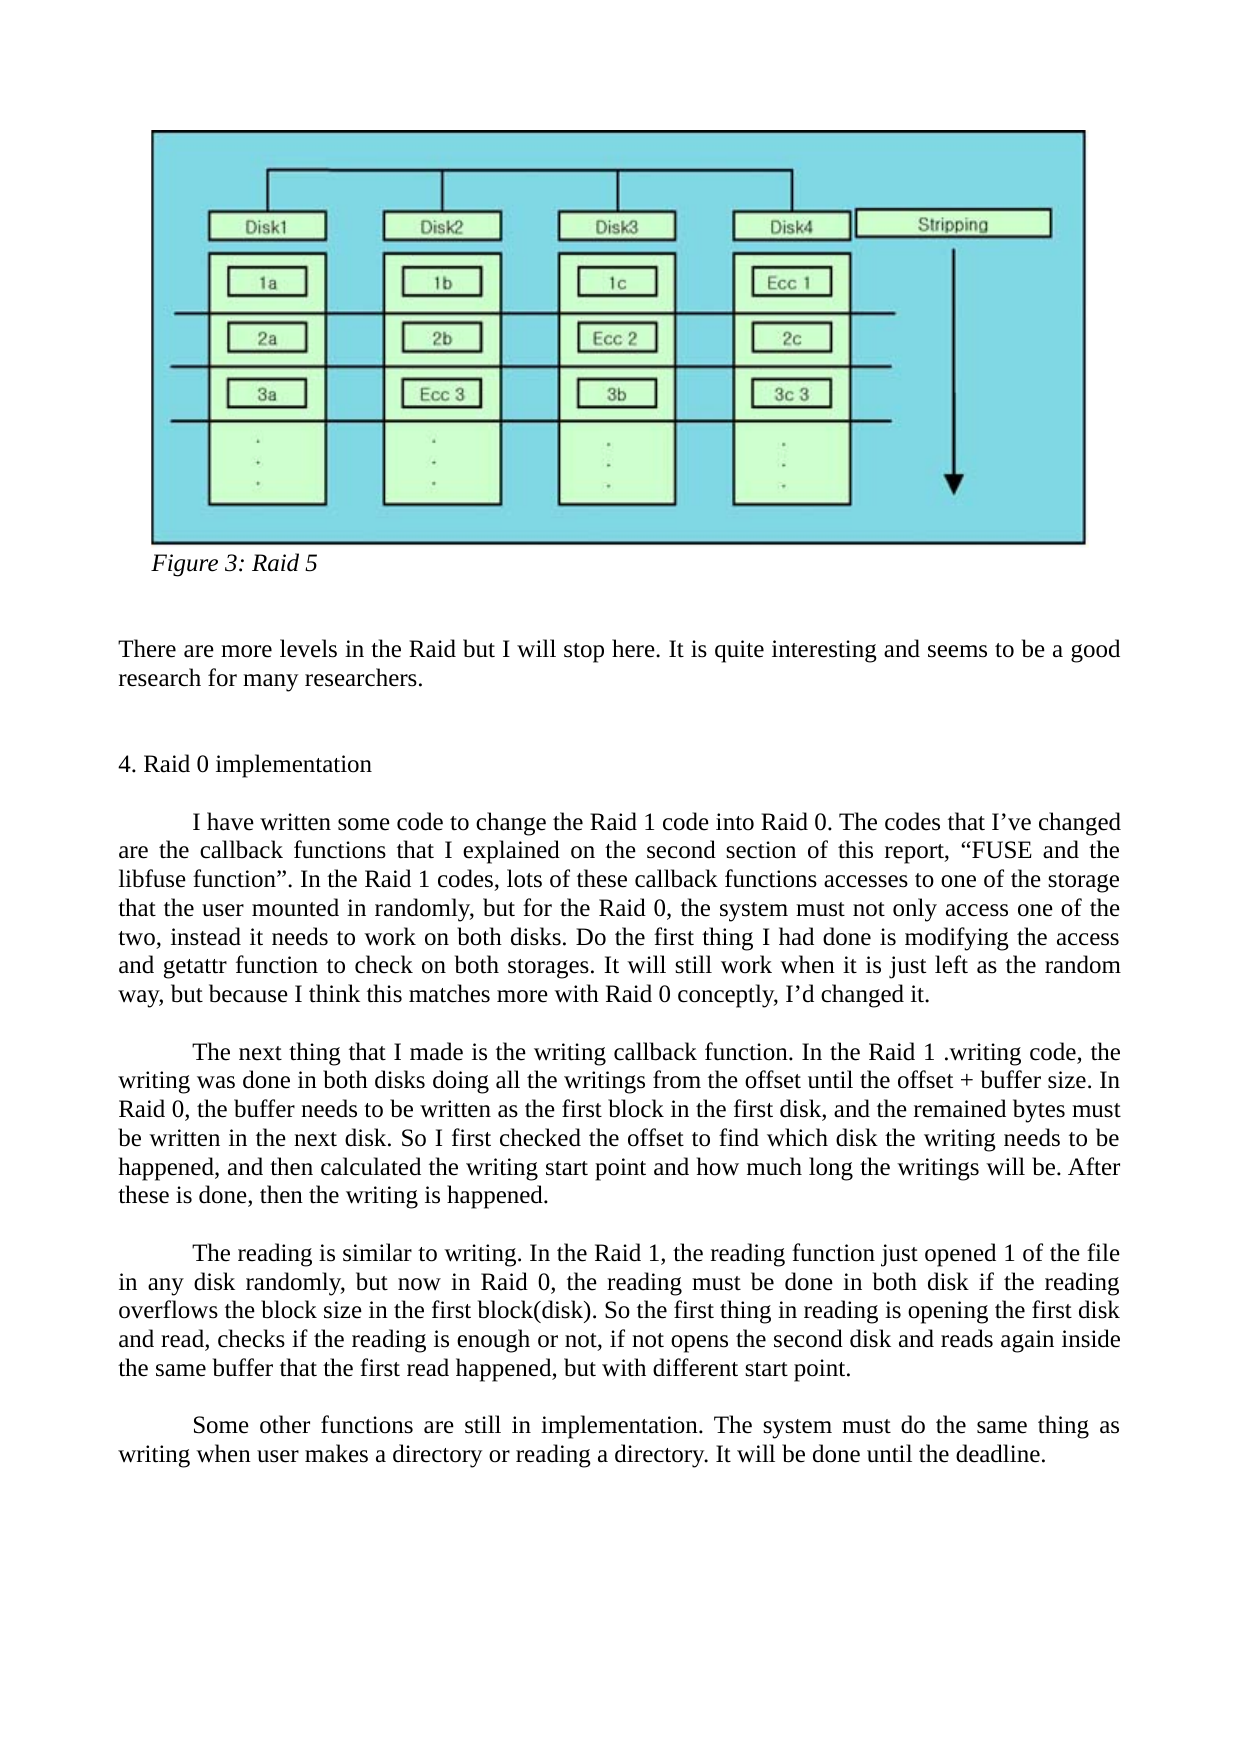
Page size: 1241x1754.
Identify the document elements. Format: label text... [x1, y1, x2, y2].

text Some other functions are still in implementation. The system must do the same thing as writing when user makes a directory or reading a directory. It will be done until the deadline. [118, 1410, 1122, 1468]
picture [151, 130, 1089, 548]
text I have written some code to change the Raid 1 code into Raid 0. The codes that I’ve changed are the callback functions that I explained on the second section of this report, “FUSE and the libfuse function”. In the Raid 1 codes, lots of these callback functions accesses to one of the storage that the user mounted in randomly, but for the Raid 0, the system must not only access one of the two, instead it needs to work on both disks. Do the first thing I had done is modifying the access and getattr function to check on both storages. It will still work when it is just left as the random way, but because I think this matches more with Raid 0 conceptly, I’d changed it. [118, 807, 1122, 1008]
text 4. Raid 0 implementation [118, 749, 1122, 778]
text There are more levels in the Raid but I will stop here. It is quite interesting and seems to be a good research for many researchers. [118, 634, 1122, 692]
text The reading is similar to writing. In the Raid 1, the reading function just opened 1 of the file in any disk randomly, but now in Raid 0, the reading must be done in both disk if the reading overflows the block size in the first block(disk). So the first thing in reading is opening the first disk and read, checks if the reading is enough or not, if not opens the second disk and reads again inside the same buffer that the first read happened, but with different start point. [118, 1238, 1122, 1382]
text Figure 3: Raid 5 [151, 548, 1089, 577]
text The next thing that I made is the writing callback function. In the Raid 1 .writing code, the writing was done in both disks doing all the writings from the offset until the offset + buffer size. In Raid 0, the buffer needs to be written as the first block in the first disk, and the remained bytes must be written in the next disk. So I first checked the offset to find which disk the writing needs to be happened, and then calculated the writing start point and how much long the writings will be. After these is done, then the writing is happened. [118, 1037, 1122, 1209]
